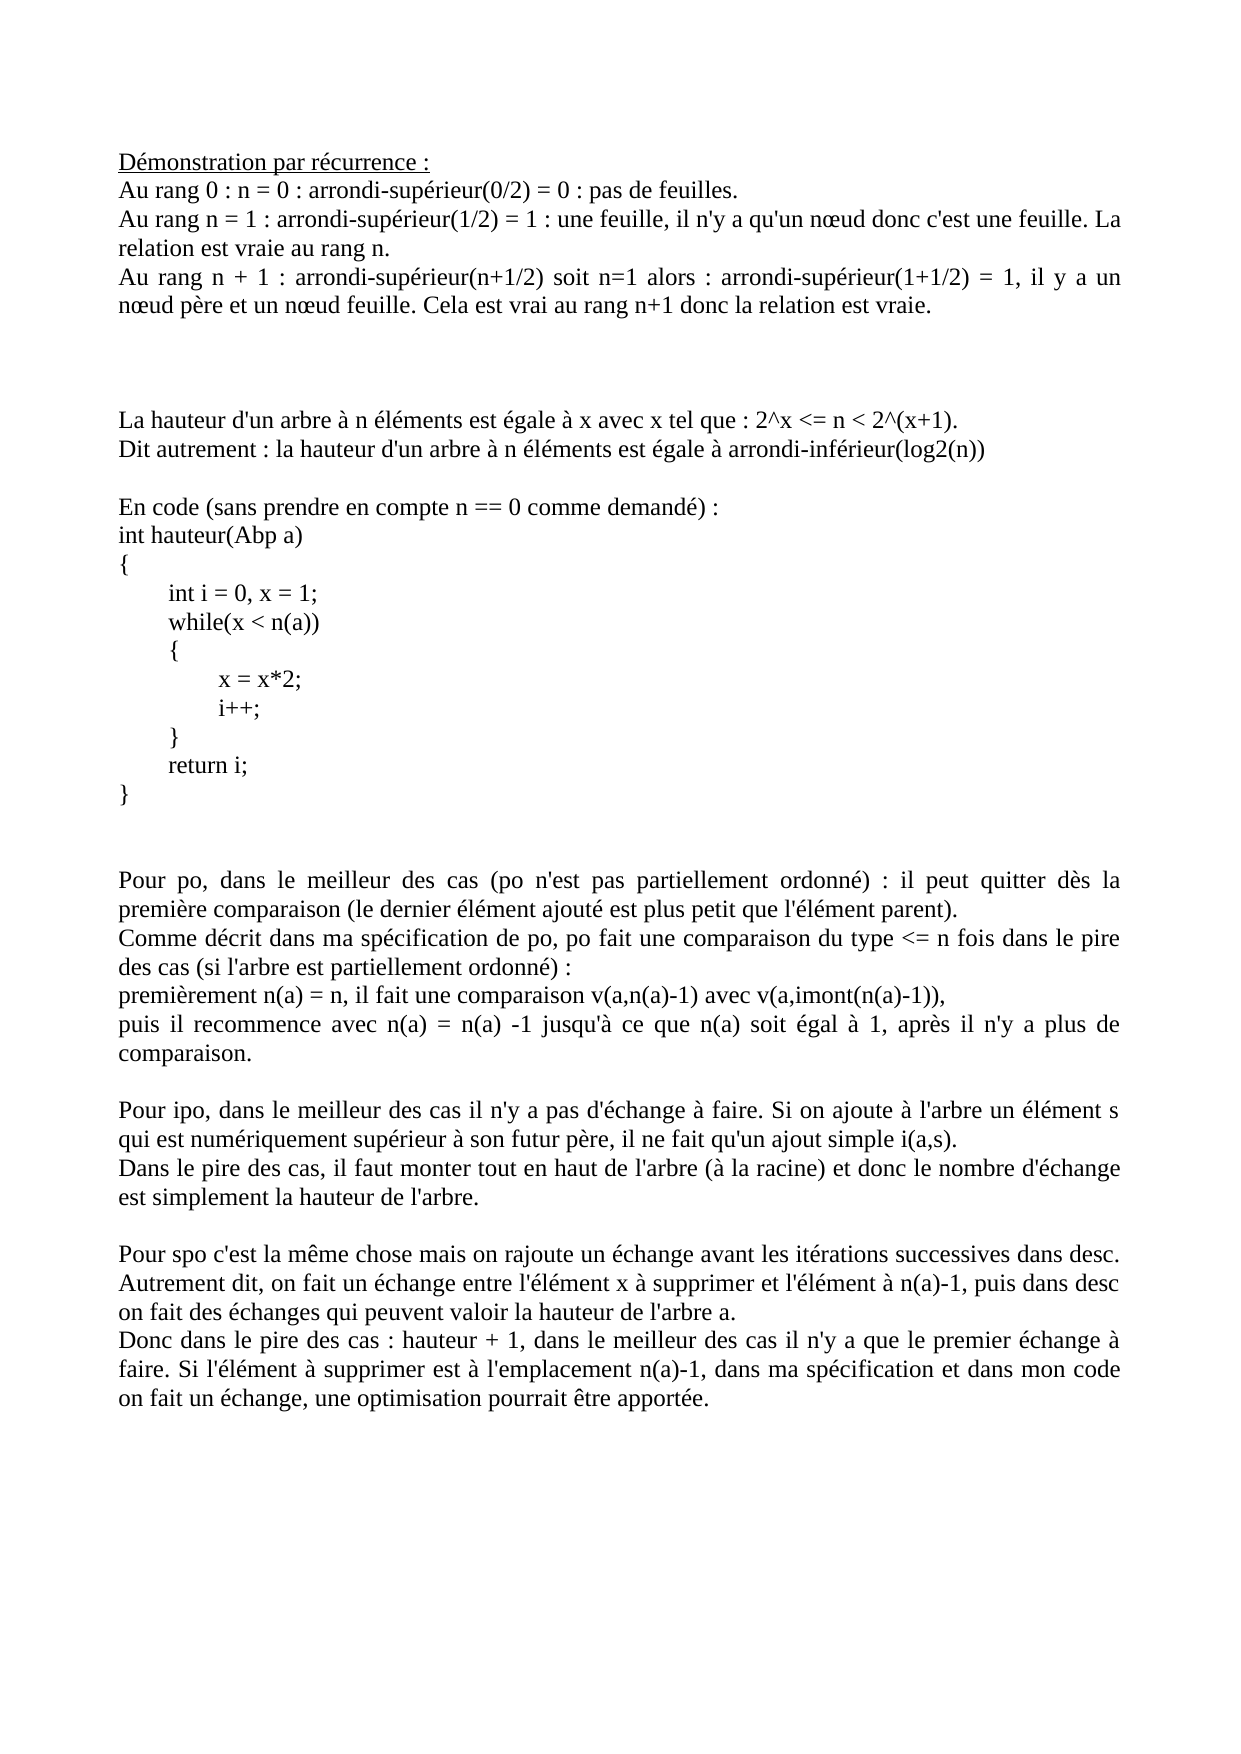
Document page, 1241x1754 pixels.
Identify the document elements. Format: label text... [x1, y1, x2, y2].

text Pour po, dans le meilleur des cas (po n'est pas partiellement ordonné) : il peut quitter dès la première comparaison (le dernier élément ajouté est plus petit que l'élément parent). [118, 866, 1122, 923]
text int i = 0, x = 1; [118, 578, 1122, 607]
text Au rang n + 1 : arrondi-supérieur(n+1/2) soit n=1 alors : arrondi-supérieur(1+1/2) = 1, il y a un nœud père et un nœud feuille. Cela est vrai au rang n+1 donc la relation est vraie. [118, 262, 1122, 319]
text Donc dans le pire des cas : hauteur + 1, dans le meilleur des cas il n'y a que le premier échange à faire. Si l'élément à supprimer est à l'emplacement n(a)-1, dans ma spécification et dans mon code on fait un échange, une optimisation pourrait être apportée. [118, 1326, 1122, 1412]
text Dit autrement : la hauteur d'un arbre à n éléments est égale à arrondi-inférieur(log2(n)) [118, 434, 1122, 463]
text puis il recommence avec n(a) = n(a) -1 jusqu'à ce que n(a) soit égal à 1, après il n'y a plus de comparaison. [118, 1009, 1122, 1067]
text return i; [118, 751, 1122, 779]
text x = x*2; [118, 664, 1122, 693]
text while(x < n(a)) [118, 607, 1122, 636]
text { [118, 636, 1122, 664]
text i++; [118, 693, 1122, 722]
text Dans le pire des cas, il faut monter tout en haut de l'arbre (à la racine) et donc le nombre d'échange est simplement la hauteur de l'arbre. [118, 1153, 1122, 1211]
text Au rang 0 : n = 0 : arrondi-supérieur(0/2) = 0 : pas de feuilles. [118, 176, 1122, 204]
text } [118, 779, 1122, 808]
text Comme décrit dans ma spécification de po, po fait une comparaison du type <= n fois dans le pire des cas (si l'arbre est partiellement ordonné) : [118, 923, 1122, 981]
text Pour spo c'est la même chose mais on rajoute un échange avant les itérations successives dans desc. Autrement dit, on fait un échange entre l'élément x à supprimer et l'élément à n(a)-1, puis dans desc on fait des échanges qui peuvent valoir la hauteur de l'arbre a. [118, 1239, 1122, 1326]
text En code (sans prendre en compte n == 0 comme demandé) : [118, 492, 1122, 521]
text int hauteur(Abp a) [118, 521, 1122, 549]
text La hauteur d'un arbre à n éléments est égale à x avec x tel que : 2^x <= n < 2^(x+1). [118, 406, 1122, 434]
text Démonstration par récurrence : [118, 147, 1122, 176]
text Au rang n = 1 : arrondi-supérieur(1/2) = 1 : une feuille, il n'y a qu'un nœud donc c'est une feuille. La relation est vraie au rang n. [118, 204, 1122, 262]
text Pour ipo, dans le meilleur des cas il n'y a pas d'échange à faire. Si on ajoute à l'arbre un élément s qui est numériquement supérieur à son futur père, il ne fait qu'un ajout simple i(a,s). [118, 1096, 1122, 1153]
text premièrement n(a) = n, il fait une comparaison v(a,n(a)-1) avec v(a,imont(n(a)-1)), [118, 981, 1122, 1009]
text { [118, 549, 1122, 578]
text } [118, 722, 1122, 751]
